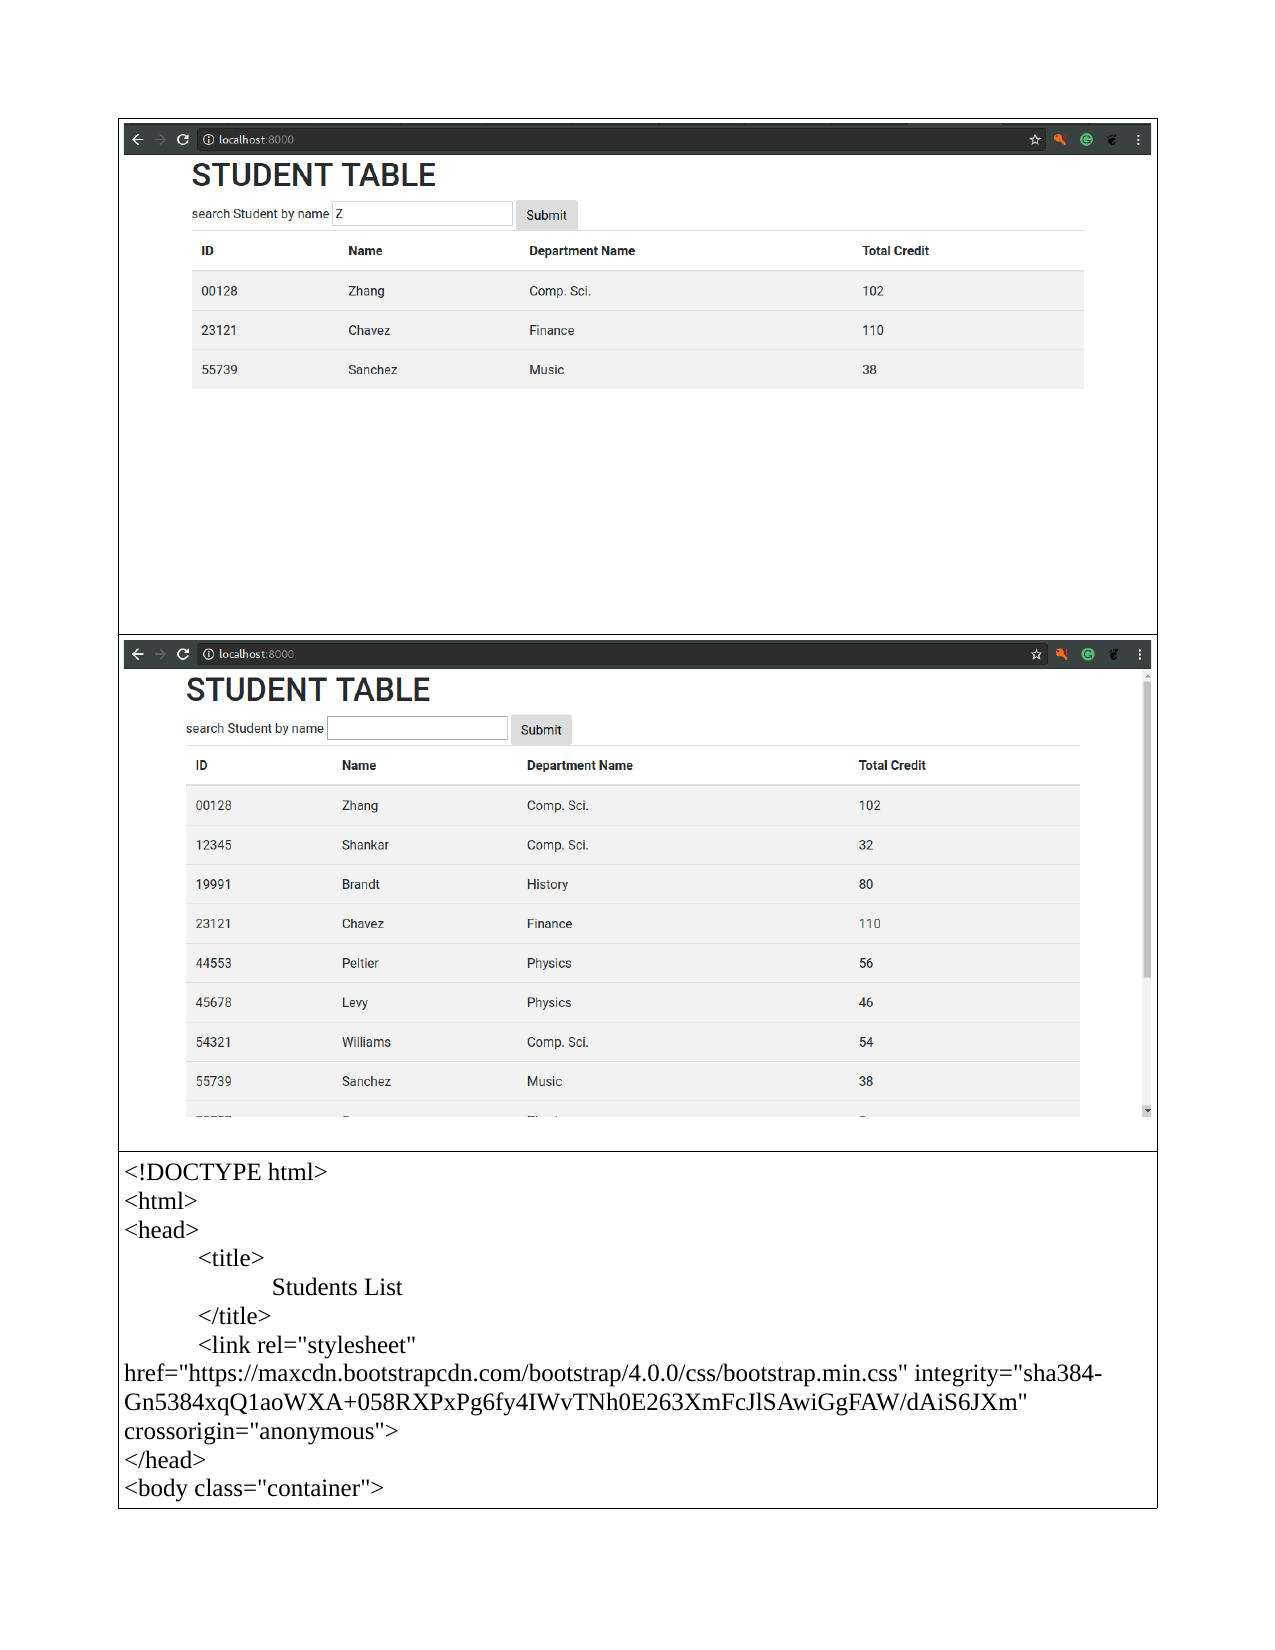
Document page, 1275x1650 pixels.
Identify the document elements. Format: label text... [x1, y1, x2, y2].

table_cell [119, 119, 1157, 634]
picture [123, 640, 1152, 1117]
table_cell <!DOCTYPE html> <html> <head> <title> Students List </title> <link rel="stylesheet" href="https://maxcdn.bootstrapcdn.com/bootstrap/4.0.0/css/bootstrap.min.css" integrity="sha384-Gn5384xqQ1aoWXA+058RXPxPg6fy4IWvTNh0E263XmFcJlSAwiGgFAW/dAiS6JXm" crossorigin="anonymous"> </head> <body class="container"> [119, 1152, 1157, 1508]
picture [123, 123, 1152, 600]
table_header [119, 635, 1157, 1151]
